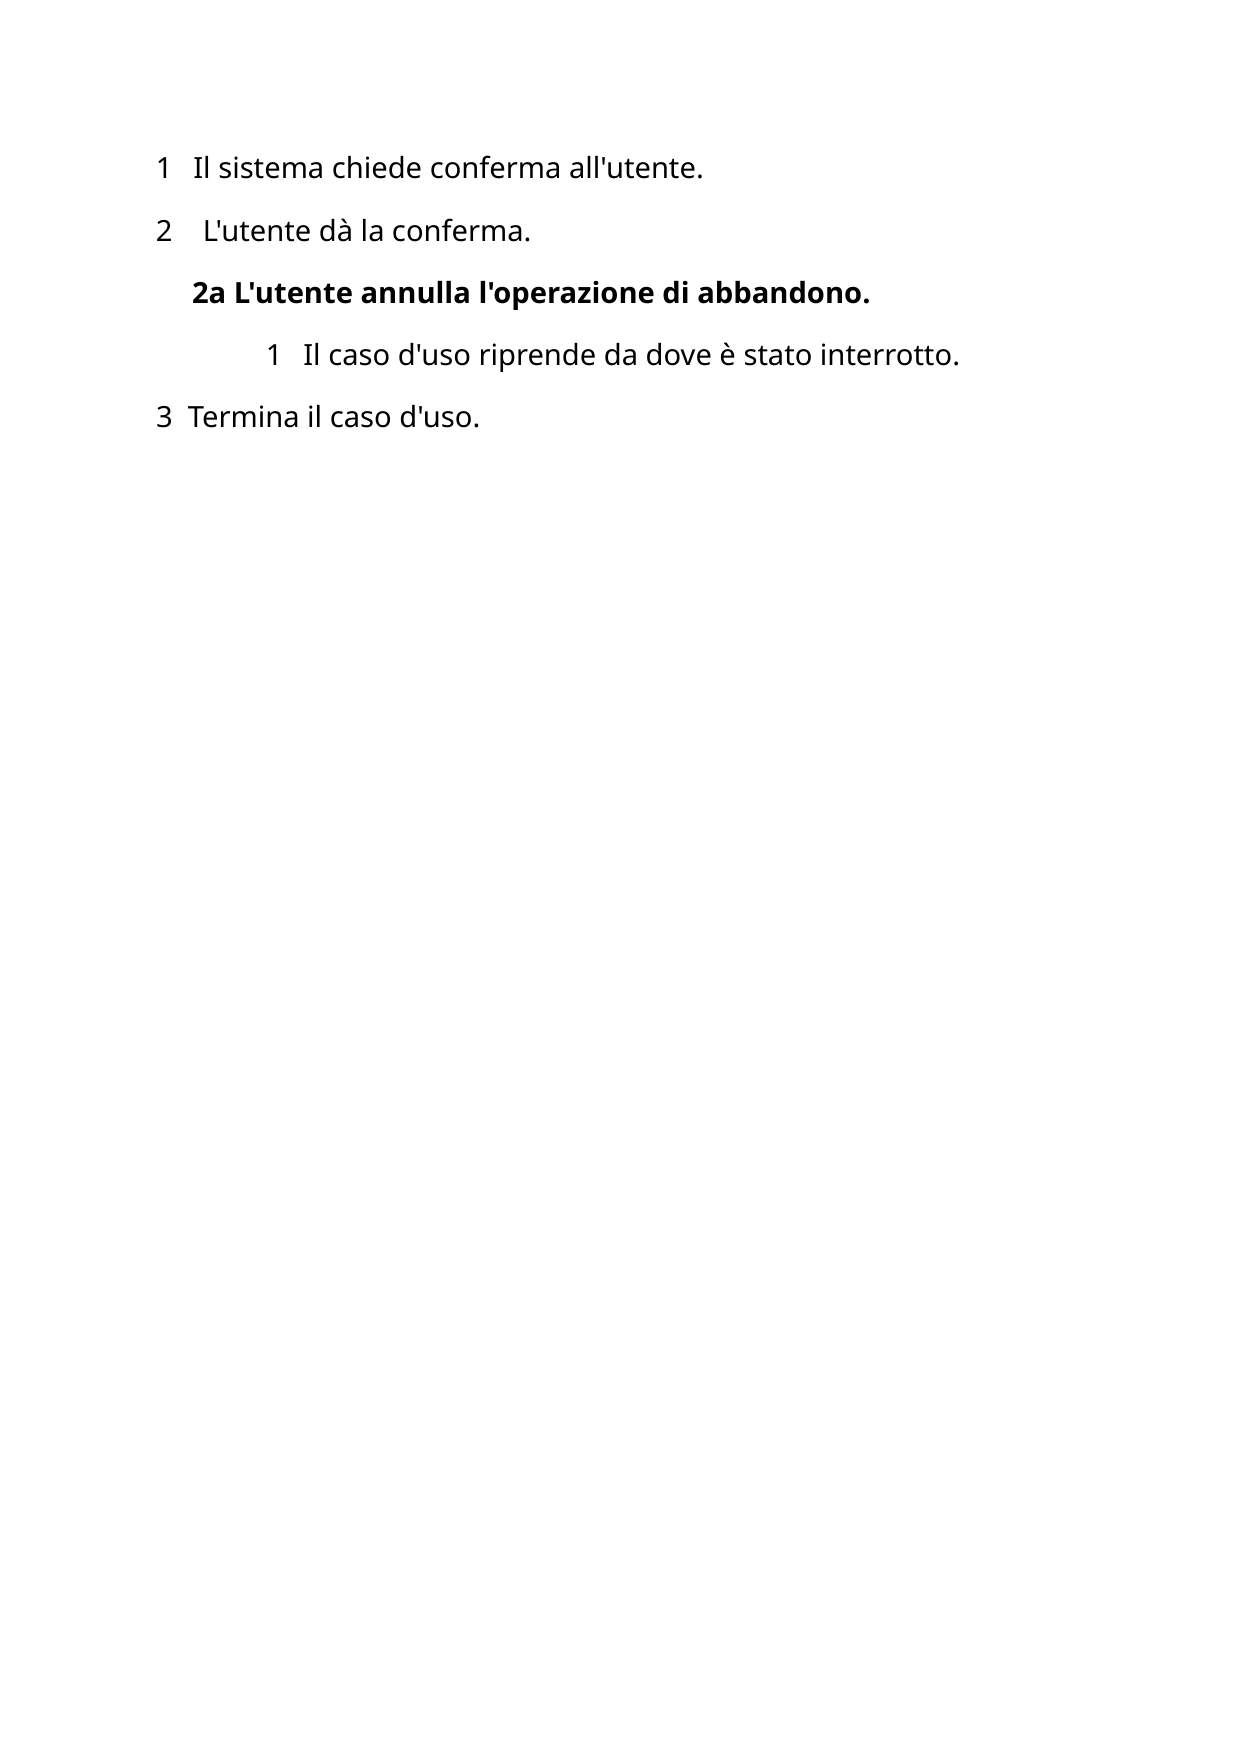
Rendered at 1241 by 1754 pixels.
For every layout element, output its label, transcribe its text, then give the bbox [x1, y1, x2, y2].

text 2a L'utente annulla l'operazione di abbandono. [118, 272, 1122, 312]
list Il sistema chiede conferma all'utente. [156, 148, 1122, 187]
text 2 L'utente dà la conferma. [118, 210, 1122, 249]
text 3 Termina il caso d'uso. [118, 397, 1122, 436]
list Il caso d'uso riprende da dove è stato interrotto. [266, 334, 1122, 374]
